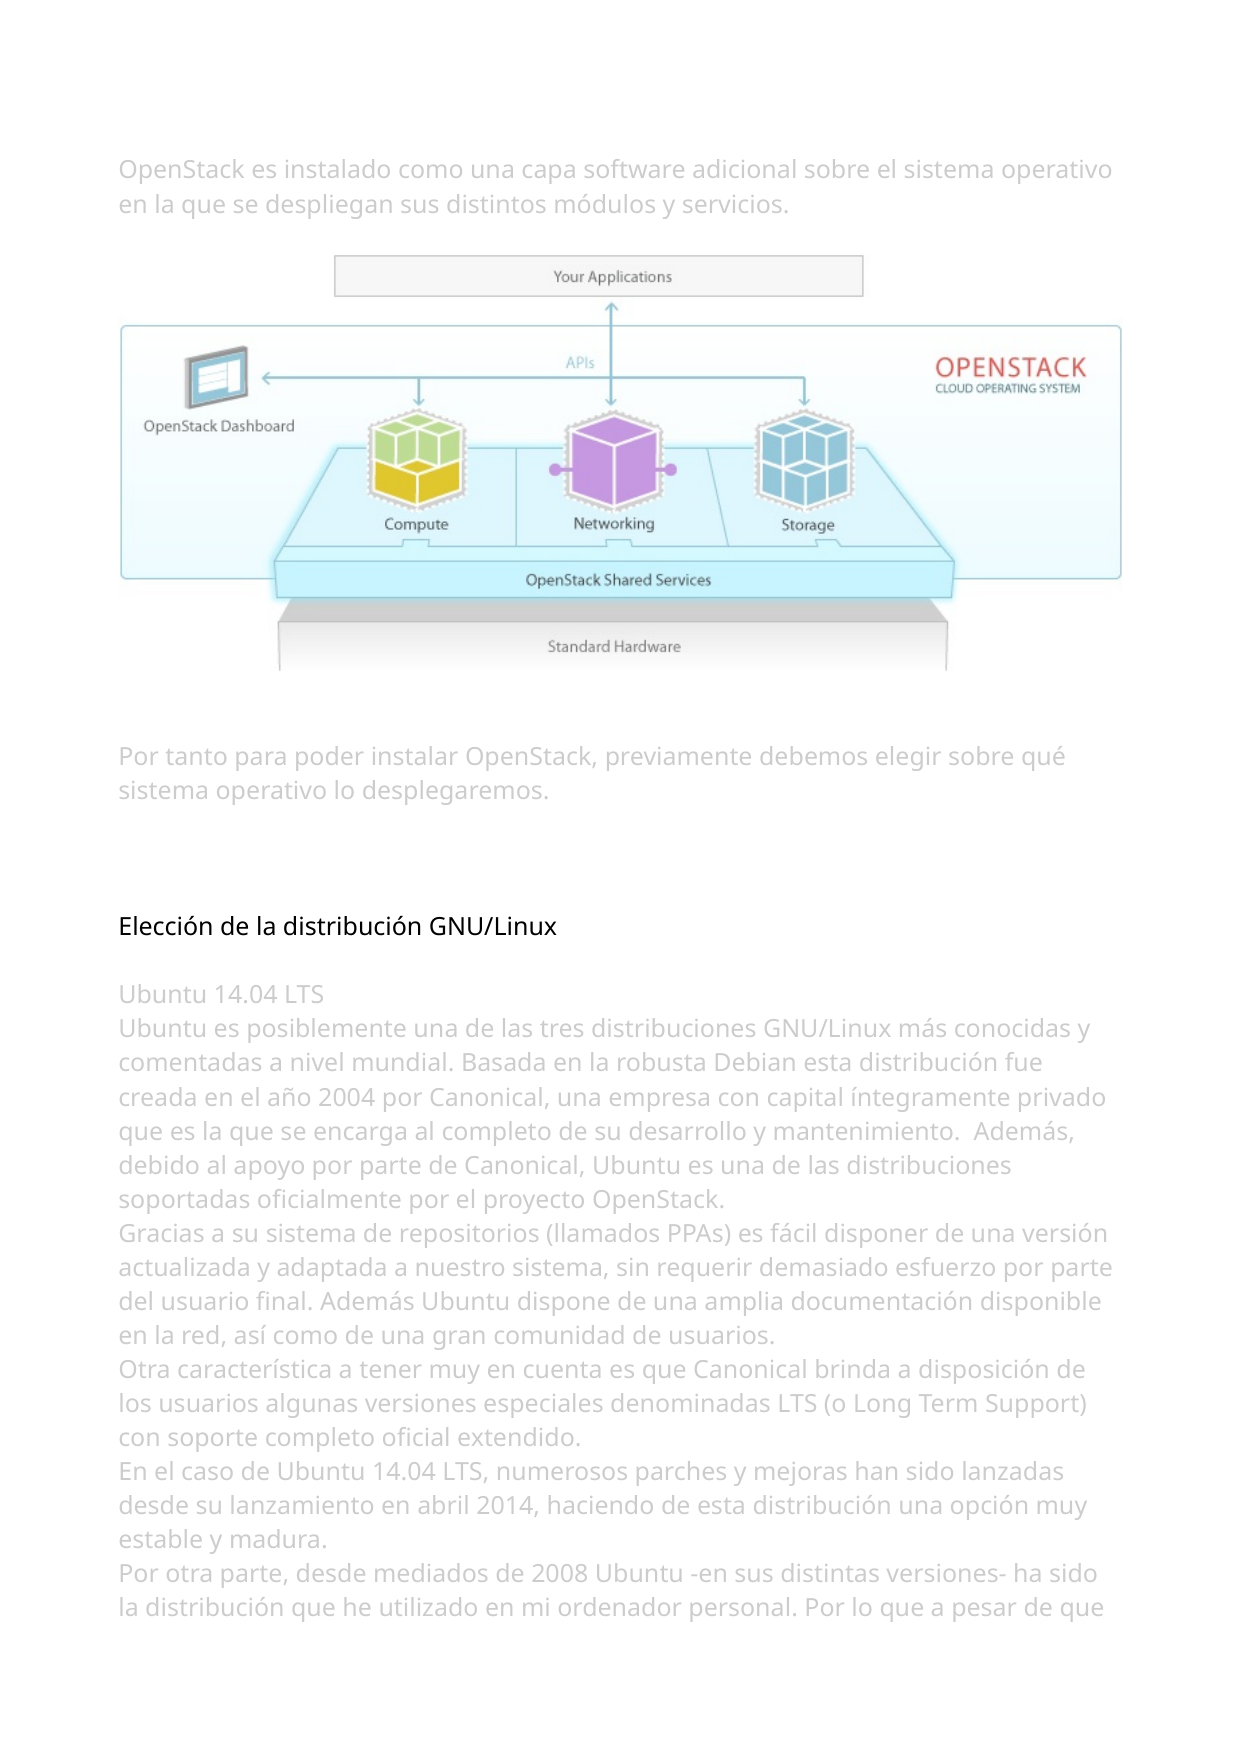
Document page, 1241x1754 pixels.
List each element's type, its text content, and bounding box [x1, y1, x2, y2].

text Por otra parte, desde mediados de 2008 Ubuntu -en sus distintas versiones- ha sido la distribución que he utilizado en mi ordenador personal. Por lo que a pesar de que [118, 1556, 1122, 1624]
text Elección de la distribución GNU/Linux [118, 909, 1122, 943]
text Ubuntu 14.04 LTS [118, 977, 1122, 1011]
text En el caso de Ubuntu 14.04 LTS, numerosos parches y mejoras han sido lanzadas desde su lanzamiento en abril 2014, haciendo de esta distribución una opción muy estable y madura. [118, 1454, 1122, 1556]
text Ubuntu es posiblemente una de las tres distribuciones GNU/Linux más conocidas y comentadas a nivel mundial. Basada en la robusta Debian esta distribución fue creada en el año 2004 por Canonical, una empresa con capital íntegramente privado que es la que se encarga al completo de su desarrollo y mantenimiento. Además, debido al apoyo por parte de Canonical, Ubuntu es una de las distribuciones soportadas oficialmente por el proyecto OpenStack. [118, 1011, 1122, 1215]
text Otra característica a tener muy en cuenta es que Canonical brinda a disposición de los usuarios algunas versiones especiales denominadas LTS (o Long Term Support) con soporte completo oficial extendido. [118, 1352, 1122, 1454]
picture [118, 254, 1123, 671]
text OpenStack es instalado como una capa software adicional sobre el sistema operativo en la que se despliegan sus distintos módulos y servicios. [118, 152, 1122, 220]
text Gracias a su sistema de repositorios (llamados PPAs) es fácil disponer de una versión actualizada y adaptada a nuestro sistema, sin requerir demasiado esfuerzo por parte del usuario final. Además Ubuntu dispone de una amplia documentación disponible en la red, así como de una gran comunidad de usuarios. [118, 1215, 1122, 1352]
text Por tanto para poder instalar OpenStack, previamente debemos elegir sobre qué sistema operativo lo desplegaremos. [118, 738, 1122, 807]
